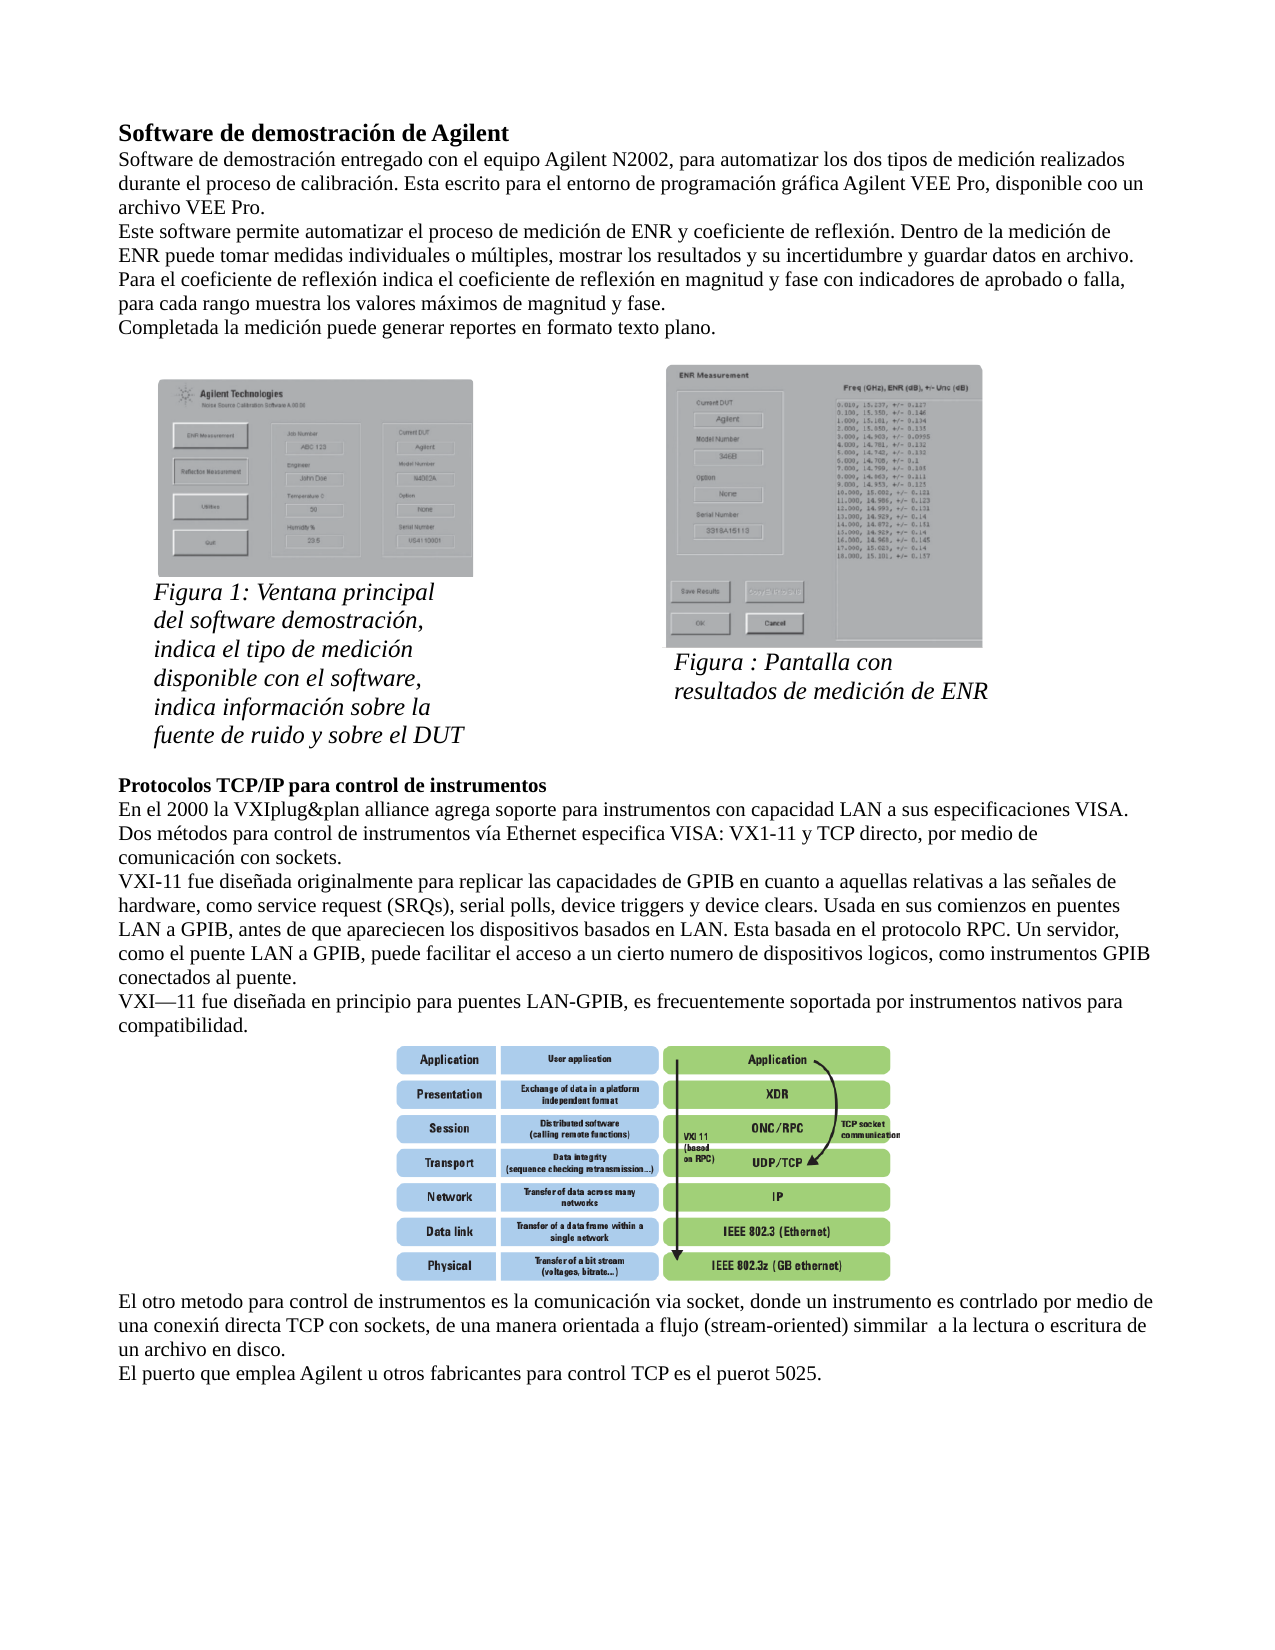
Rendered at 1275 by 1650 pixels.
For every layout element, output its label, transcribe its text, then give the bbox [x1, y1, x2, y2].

text Software de demostración entregado con el equipo Agilent N2002, para automatizar los dos tipos de medición realizados durante el proceso de calibración. Esta escrito para el entorno de programación gráfica Agilent VEE Pro, disponible coo un archivo VEE Pro. [118, 147, 1157, 219]
picture [794, 358, 983, 648]
text Figura 1: Ventana principal del software demostración, indica el tipo de medición disponible con el software, indica información sobre la fuente de ruido y sobre el DUT [153, 424, 469, 749]
text Figura : Pantalla con resultados de medición de ENR [674, 459, 995, 705]
text Este software permite automatizar el proceso de medición de ENR y coeficiente de reflexión. Dentro de la medición de ENR puede tomar medidas individuales o múltiples, mostrar los resultados y su incertidumbre y guardar datos en archivo. [118, 219, 1157, 267]
text El otro metodo para control de instrumentos es la comunicación via socket, donde un instrumento es contrlado por medio de una conexiń directa TCP con sockets, de una manera orientada a flujo (stream-oriented) simmilar a la lectura o escritura de un archivo en disco. [118, 1037, 1157, 1361]
text Software de demostración de Agilent [118, 118, 1157, 147]
text El puerto que emplea Agilent u otros fabricantes para control TCP es el puerot 5025. [118, 1361, 1157, 1385]
text Protocolos TCP/IP para control de instrumentos [118, 772, 1157, 797]
text VXI-11 fue diseñada originalmente para replicar las capacidades de GPIB en cuanto a aquellas relativas a las señales de hardware, como service request (SRQs), serial polls, device triggers y device clears. Usada en sus comienzos en puentes LAN a GPIB, antes de que apareciecen los dispositivos basados en LAN. Esta basada en el protocolo RPC. Un servidor, como el puente LAN a GPIB, puede facilitar el acceso a un cierto numero de dispositivos logicos, como instrumentos GPIB conectados al puente. [118, 869, 1157, 989]
text Para el coeficiente de reflexión indica el coeficiente de reflexión en magnitud y fase con indicadores de aprobado o falla, para cada rango muestra los valores máximos de magnitud y fase. [118, 267, 1157, 315]
text Completada la medición puede generar reportes en formato texto plano. [118, 315, 1157, 339]
text En el 2000 la VXIplug&plan alliance agrega soporte para instrumentos con capacidad LAN a sus especificaciones VISA. Dos métodos para control de instrumentos vía Ethernet especifica VISA: VX1-11 y TCP directo, por medio de comunicación con sockets. [118, 797, 1157, 869]
picture [508, 1040, 900, 1289]
picture [289, 375, 474, 577]
text VXI—11 fue diseñada en principio para puentes LAN-GPIB, es frecuentemente soportada por instrumentos nativos para compatibilidad. [118, 989, 1157, 1037]
